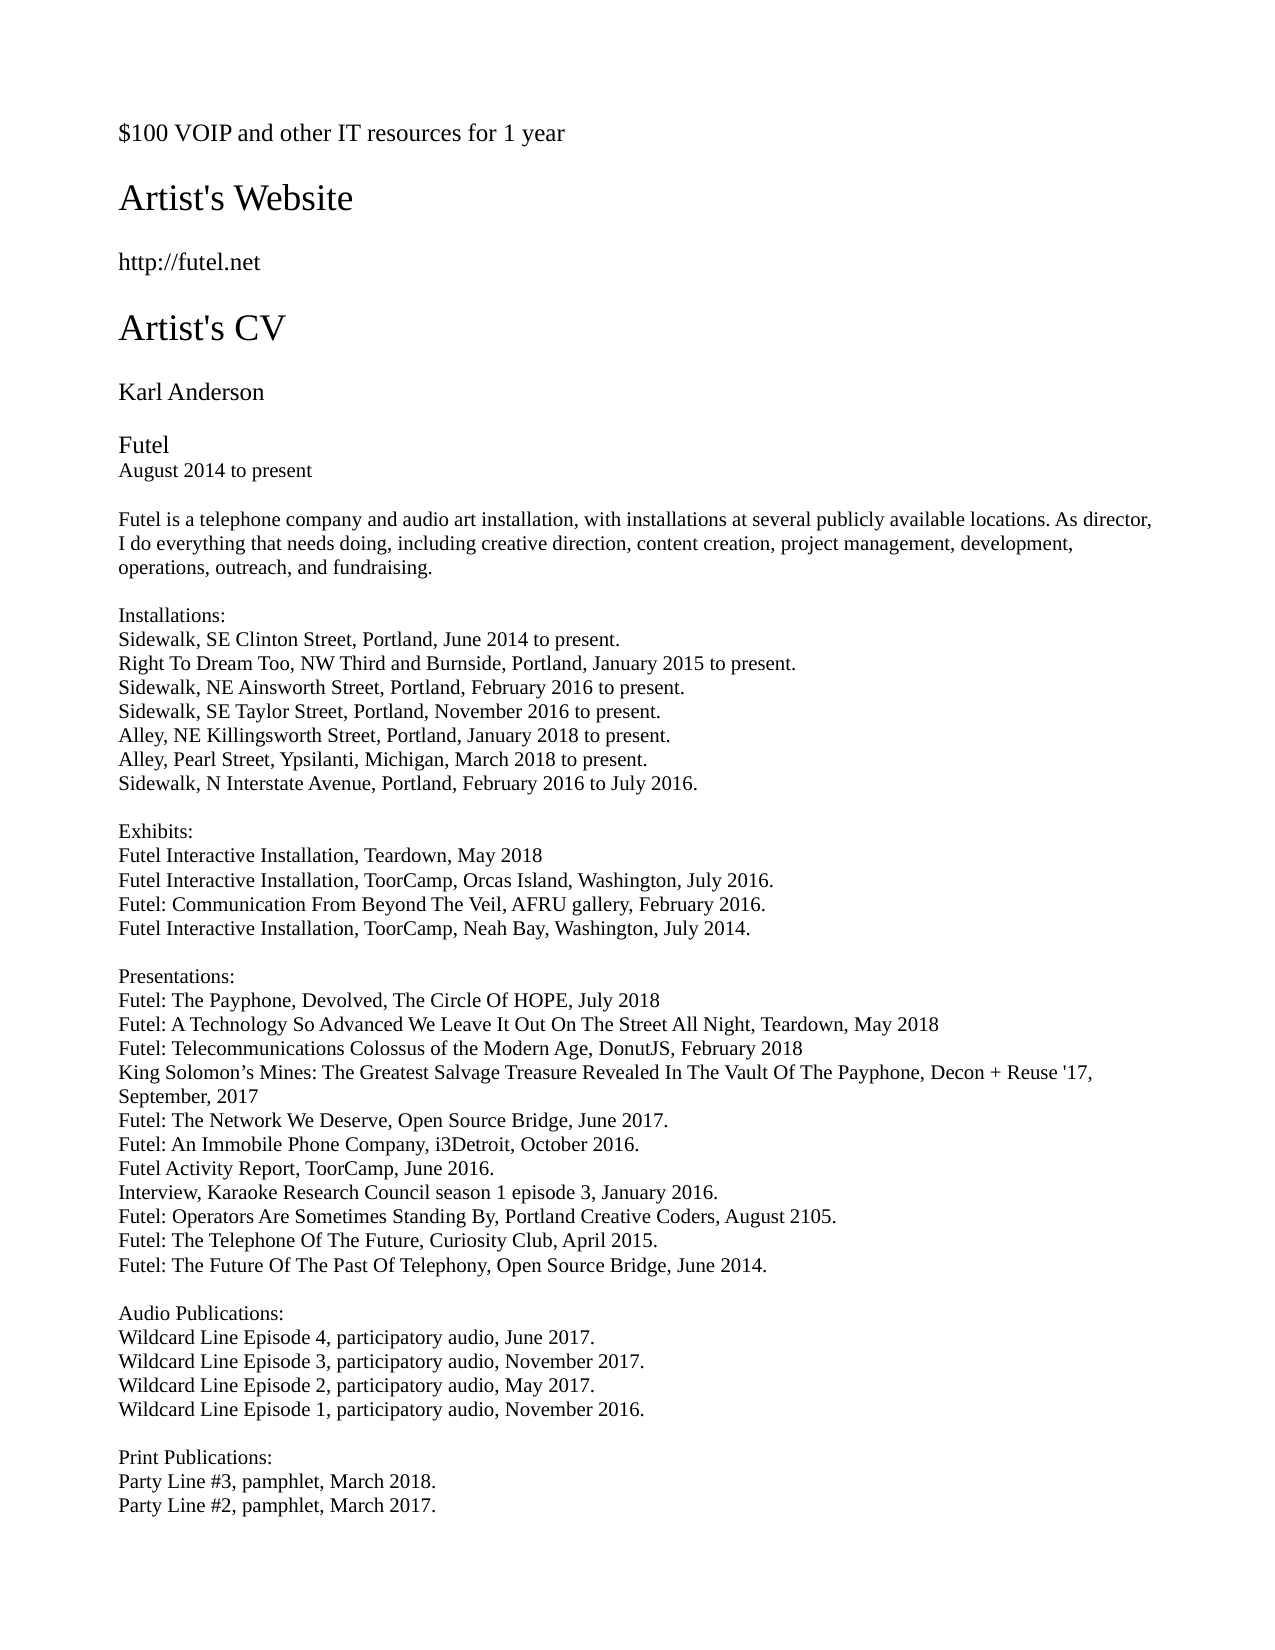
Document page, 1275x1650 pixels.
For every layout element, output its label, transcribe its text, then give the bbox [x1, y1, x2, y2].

text Futel: A Technology So Advanced We Leave It Out On The Street All Night, Teardown, May 2018 [118, 1012, 1157, 1036]
text Futel: Telecommunications Colossus of the Modern Age, DonutJS, February 2018 [118, 1036, 1157, 1060]
text Exhibits: [118, 819, 1157, 843]
text Futel [118, 430, 1157, 458]
text Futel: Communication From Beyond The Veil, AFRU gallery, February 2016. [118, 892, 1157, 916]
text Futel: The Network We Deserve, Open Source Bridge, June 2017. [118, 1108, 1157, 1132]
text Futel is a telephone company and audio art installation, with installations at several publicly available locations. As director, I do everything that needs doing, including creative direction, content creation, project management, development, operations, outreach, and fundraising. [118, 507, 1157, 579]
text Wildcard Line Episode 2, participatory audio, May 2017. [118, 1373, 1157, 1397]
text Futel: The Future Of The Past Of Telephony, Open Source Bridge, June 2014. [118, 1252, 1157, 1277]
text Print Publications: [118, 1445, 1157, 1469]
text Futel: The Payphone, Devolved, The Circle Of HOPE, July 2018 [118, 988, 1157, 1012]
text Wildcard Line Episode 4, participatory audio, June 2017. [118, 1325, 1157, 1349]
text Futel: An Immobile Phone Company, i3Detroit, October 2016. [118, 1132, 1157, 1156]
text Futel Interactive Installation, Teardown, May 2018 [118, 843, 1157, 867]
text Futel Interactive Installation, ToorCamp, Neah Bay, Washington, July 2014. [118, 916, 1157, 940]
text Right To Dream Too, NW Third and Burnside, Portland, January 2015 to present. [118, 651, 1157, 675]
text Wildcard Line Episode 1, participatory audio, November 2016. [118, 1397, 1157, 1421]
text Interview, Karaoke Research Council season 1 episode 3, January 2016. [118, 1180, 1157, 1204]
text Alley, Pearl Street, Ypsilanti, Michigan, March 2018 to present. [118, 747, 1157, 771]
text Futel Interactive Installation, ToorCamp, Orcas Island, Washington, July 2016. [118, 867, 1157, 892]
text Audio Publications: [118, 1301, 1157, 1325]
text $100 VOIP and other IT resources for 1 year [118, 118, 1157, 147]
text Party Line #2, pamphlet, March 2017. [118, 1493, 1157, 1517]
text Party Line #3, pamphlet, March 2018. [118, 1469, 1157, 1493]
text http://futel.net [118, 247, 1157, 276]
text Wildcard Line Episode 3, participatory audio, November 2017. [118, 1349, 1157, 1373]
text Futel: The Telephone Of The Future, Curiosity Club, April 2015. [118, 1228, 1157, 1252]
text Sidewalk, SE Taylor Street, Portland, November 2016 to present. [118, 699, 1157, 723]
text Sidewalk, NE Ainsworth Street, Portland, February 2016 to present. [118, 675, 1157, 699]
text Artist's Website [118, 176, 1157, 219]
text Artist's CV [118, 305, 1157, 348]
text Futel: Operators Are Sometimes Standing By, Portland Creative Coders, August 2105. [118, 1204, 1157, 1228]
text Futel Activity Report, ToorCamp, June 2016. [118, 1156, 1157, 1180]
text Sidewalk, N Interstate Avenue, Portland, February 2016 to July 2016. [118, 771, 1157, 795]
text Presentations: [118, 964, 1157, 988]
text King Solomon’s Mines: The Greatest Salvage Treasure Revealed In The Vault Of The Payphone, Decon + Reuse '17, September, 2017 [118, 1060, 1157, 1108]
text Karl Anderson [118, 377, 1157, 406]
text Alley, NE Killingsworth Street, Portland, January 2018 to present. [118, 723, 1157, 747]
text August 2014 to present [118, 458, 1157, 482]
text Sidewalk, SE Clinton Street, Portland, June 2014 to present. [118, 627, 1157, 651]
text Installations: [118, 603, 1157, 627]
